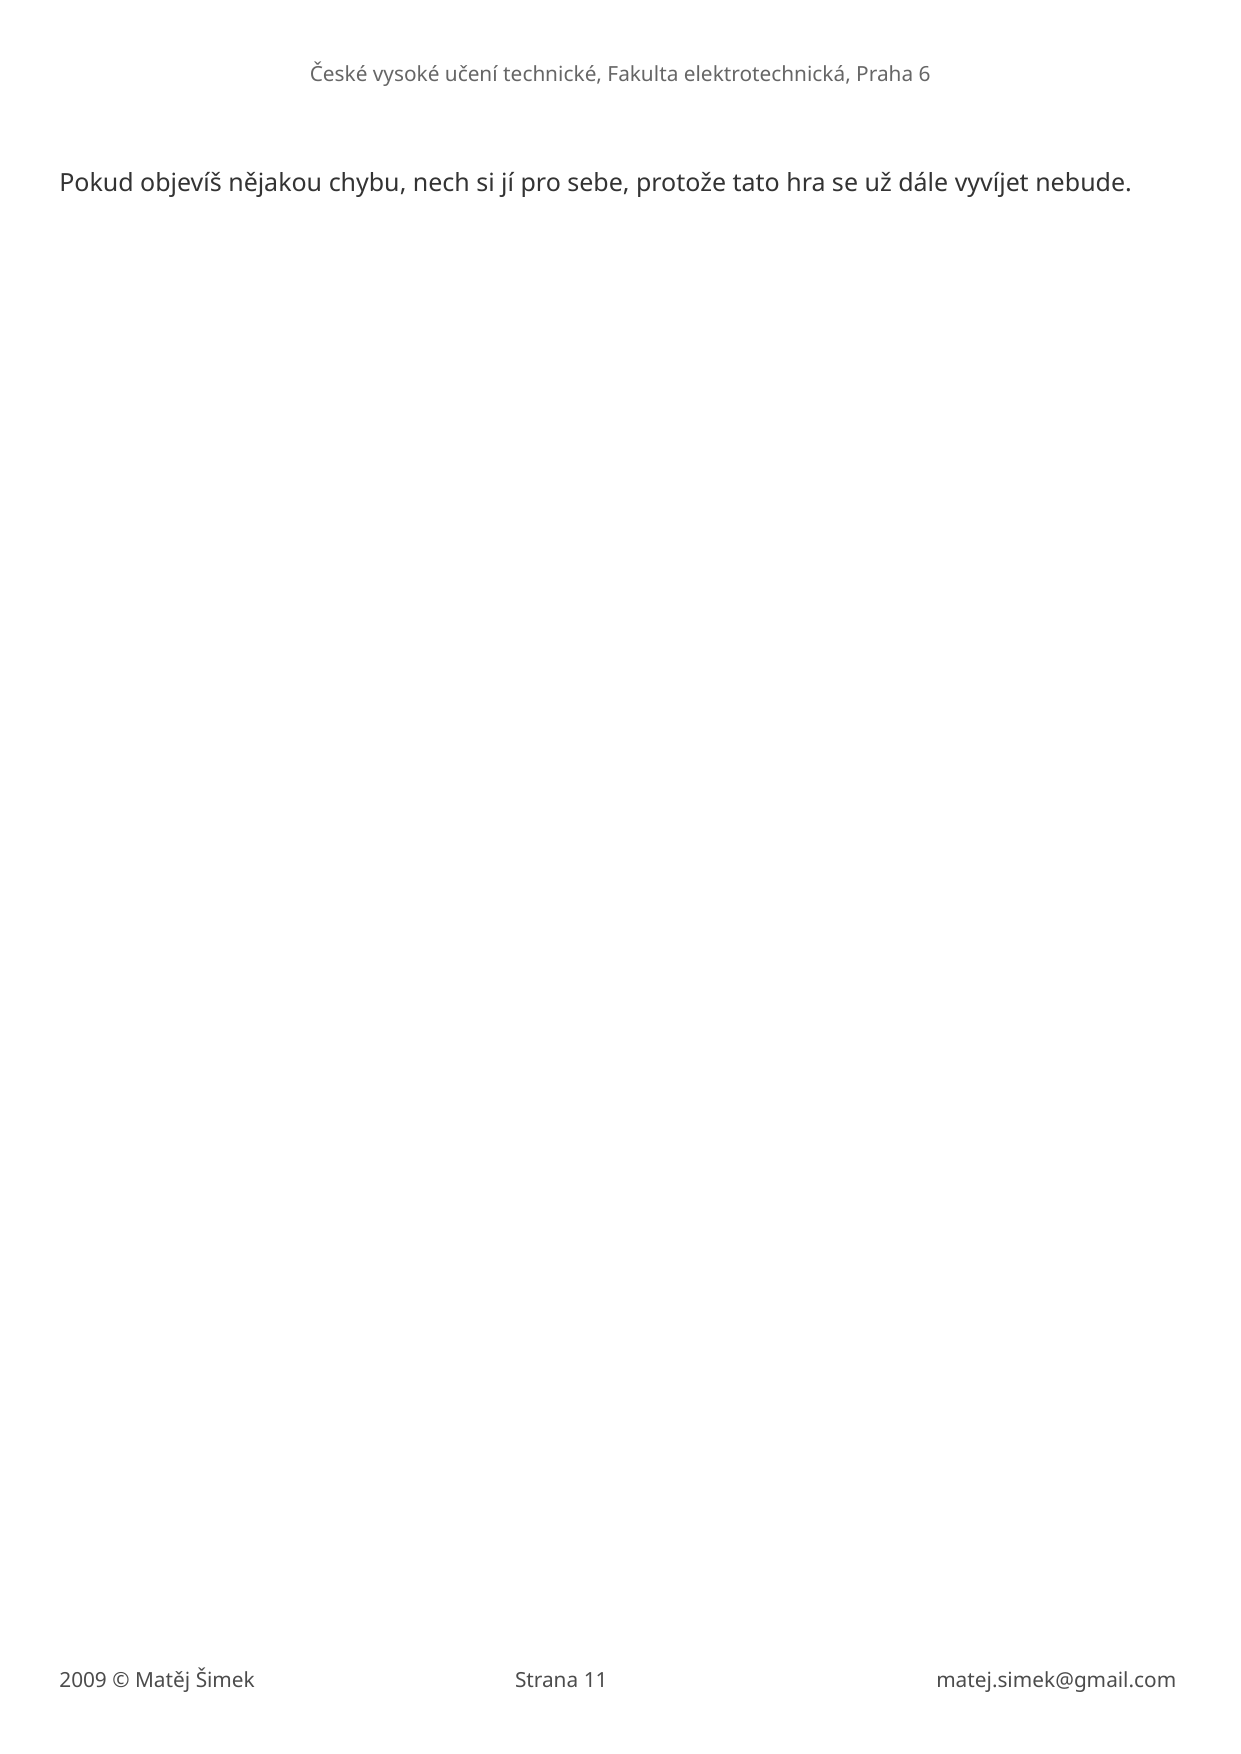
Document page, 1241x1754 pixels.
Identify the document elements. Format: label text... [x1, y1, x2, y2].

text Pokud objevíš nějakou chybu, nech si jí pro sebe, protože tato hra se už dále vyvíjet nebude. [59, 164, 1181, 199]
